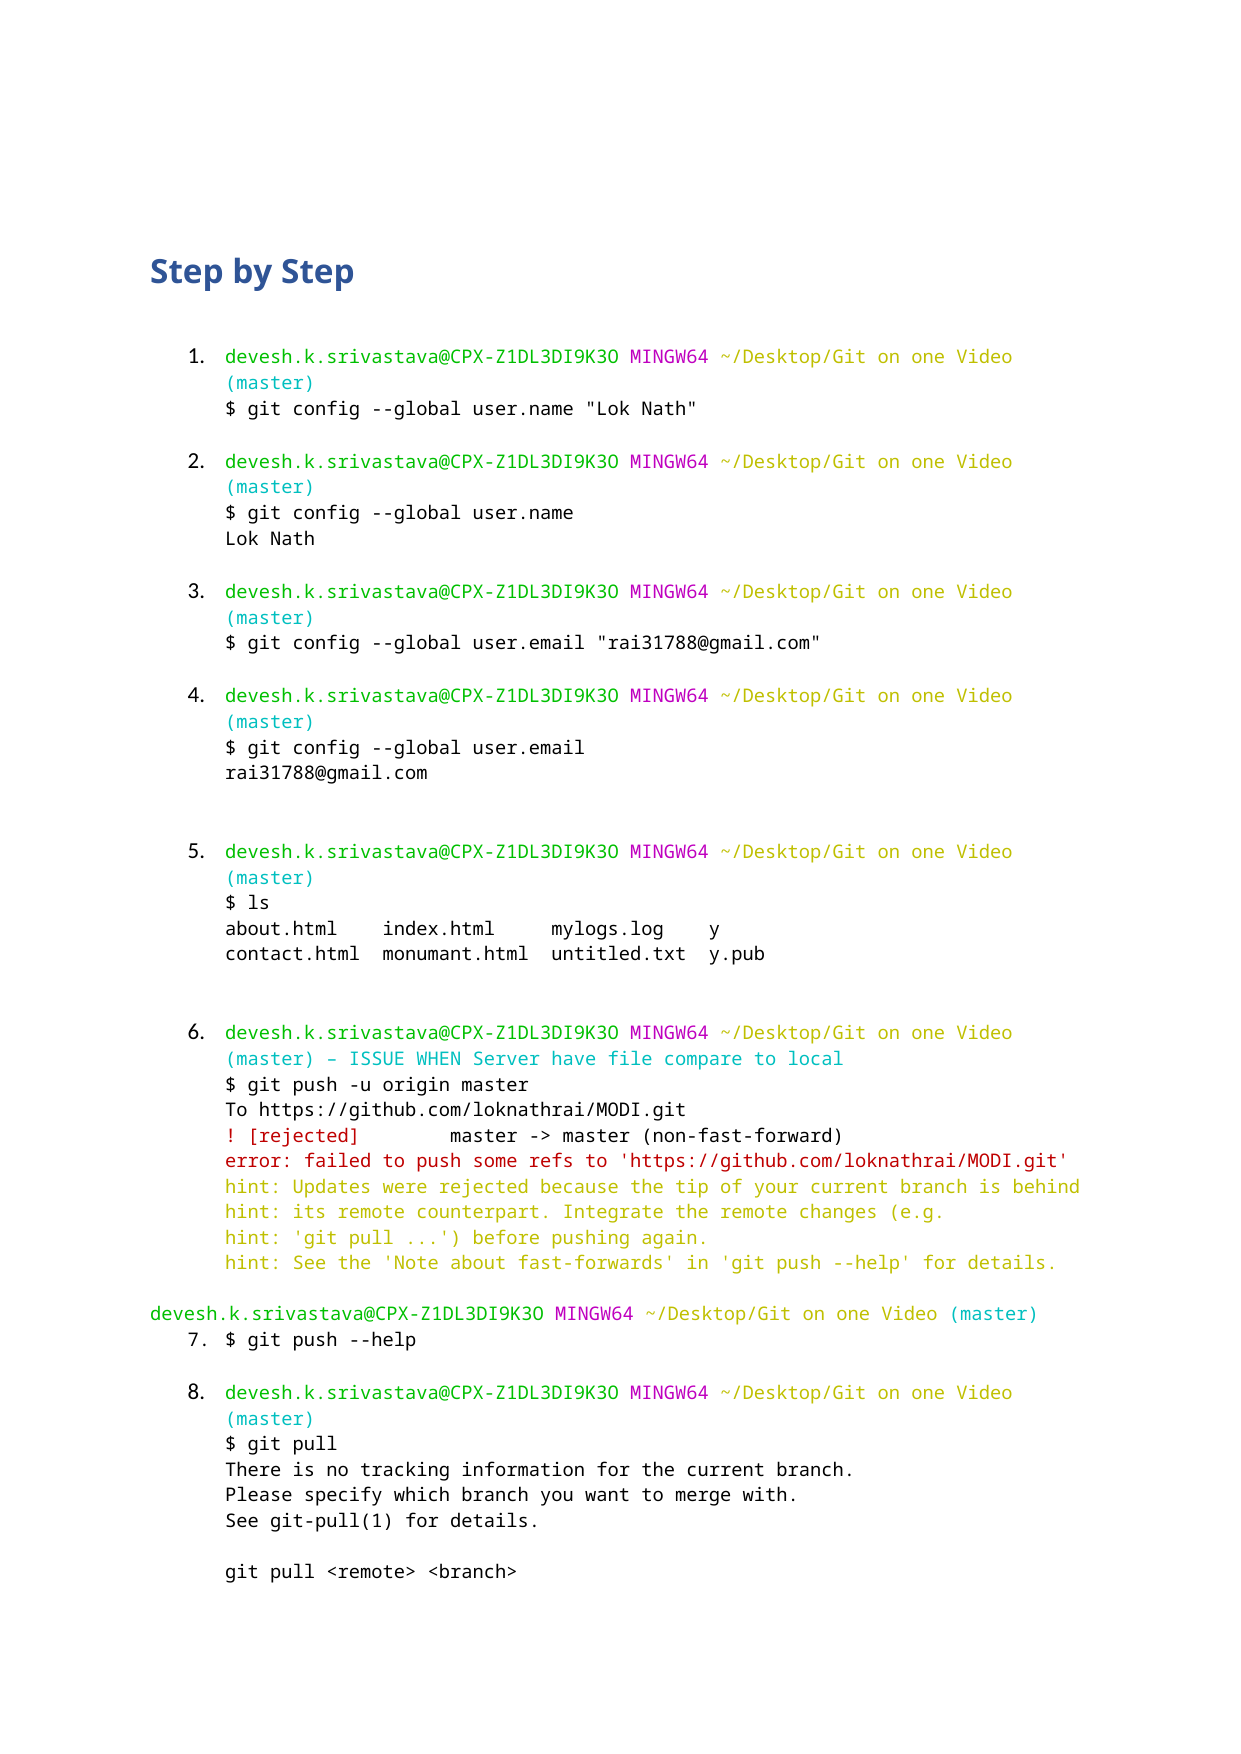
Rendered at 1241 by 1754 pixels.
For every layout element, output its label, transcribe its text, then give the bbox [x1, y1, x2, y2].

list devesh.k.srivastava@CPX-Z1DL3DI9K3O MINGW64 ~/Desktop/Git on one Video (master) [187, 576, 1090, 629]
list hint: Updates were rejected because the tip of your current branch is behind [225, 1173, 1090, 1198]
list There is no tracking information for the current branch. [225, 1456, 1090, 1482]
list Lok Nath [225, 525, 1090, 550]
list contact.html monumant.html untitled.txt y.pub [225, 941, 1090, 966]
list $ git config --global user.email "rai31788@gmail.com" [225, 629, 1090, 655]
list hint: 'git pull ...') before pushing again. [225, 1224, 1090, 1249]
list Please specify which branch you want to merge with. [225, 1482, 1090, 1507]
list hint: its remote counterpart. Integrate the remote changes (e.g. [225, 1198, 1090, 1224]
list $ ls [225, 890, 1090, 915]
list $ git pull [225, 1431, 1090, 1456]
list devesh.k.srivastava@CPX-Z1DL3DI9K3O MINGW64 ~/Desktop/Git on one Video (master) [187, 1377, 1090, 1431]
list devesh.k.srivastava@CPX-Z1DL3DI9K3O MINGW64 ~/Desktop/Git on one Video (master) – ISSUE WHEN Server have file compare to local [187, 1017, 1090, 1071]
list $ git config --global user.name "Lok Nath" [225, 395, 1090, 420]
list $ git push -u origin master [225, 1071, 1090, 1096]
list See git-pull(1) for details. [225, 1507, 1090, 1533]
list rai31788@gmail.com [225, 759, 1090, 785]
list hint: See the 'Note about fast-forwards' in 'git push --help' for details. [225, 1249, 1090, 1275]
list To https://github.com/loknathrai/MODI.git [225, 1096, 1090, 1122]
text devesh.k.srivastava@CPX-Z1DL3DI9K3O MINGW64 ~/Desktop/Git on one Video (master) [150, 1301, 1090, 1326]
list devesh.k.srivastava@CPX-Z1DL3DI9K3O MINGW64 ~/Desktop/Git on one Video (master) [187, 681, 1090, 734]
list devesh.k.srivastava@CPX-Z1DL3DI9K3O MINGW64 ~/Desktop/Git on one Video (master) [187, 836, 1090, 890]
list git pull <remote> <branch> [225, 1558, 1090, 1584]
list $ git config --global user.name [225, 499, 1090, 525]
list error: failed to push some refs to 'https://github.com/loknathrai/MODI.git' [225, 1147, 1090, 1173]
list $ git config --global user.email [225, 734, 1090, 759]
list devesh.k.srivastava@CPX-Z1DL3DI9K3O MINGW64 ~/Desktop/Git on one Video (master) [187, 341, 1090, 395]
list ! [rejected] master -> master (non-fast-forward) [225, 1122, 1090, 1147]
subtitle Step by Step [150, 248, 1090, 293]
list devesh.k.srivastava@CPX-Z1DL3DI9K3O MINGW64 ~/Desktop/Git on one Video (master) [187, 446, 1090, 499]
list $ git push --help [187, 1326, 1090, 1352]
list about.html index.html mylogs.log y [225, 915, 1090, 941]
